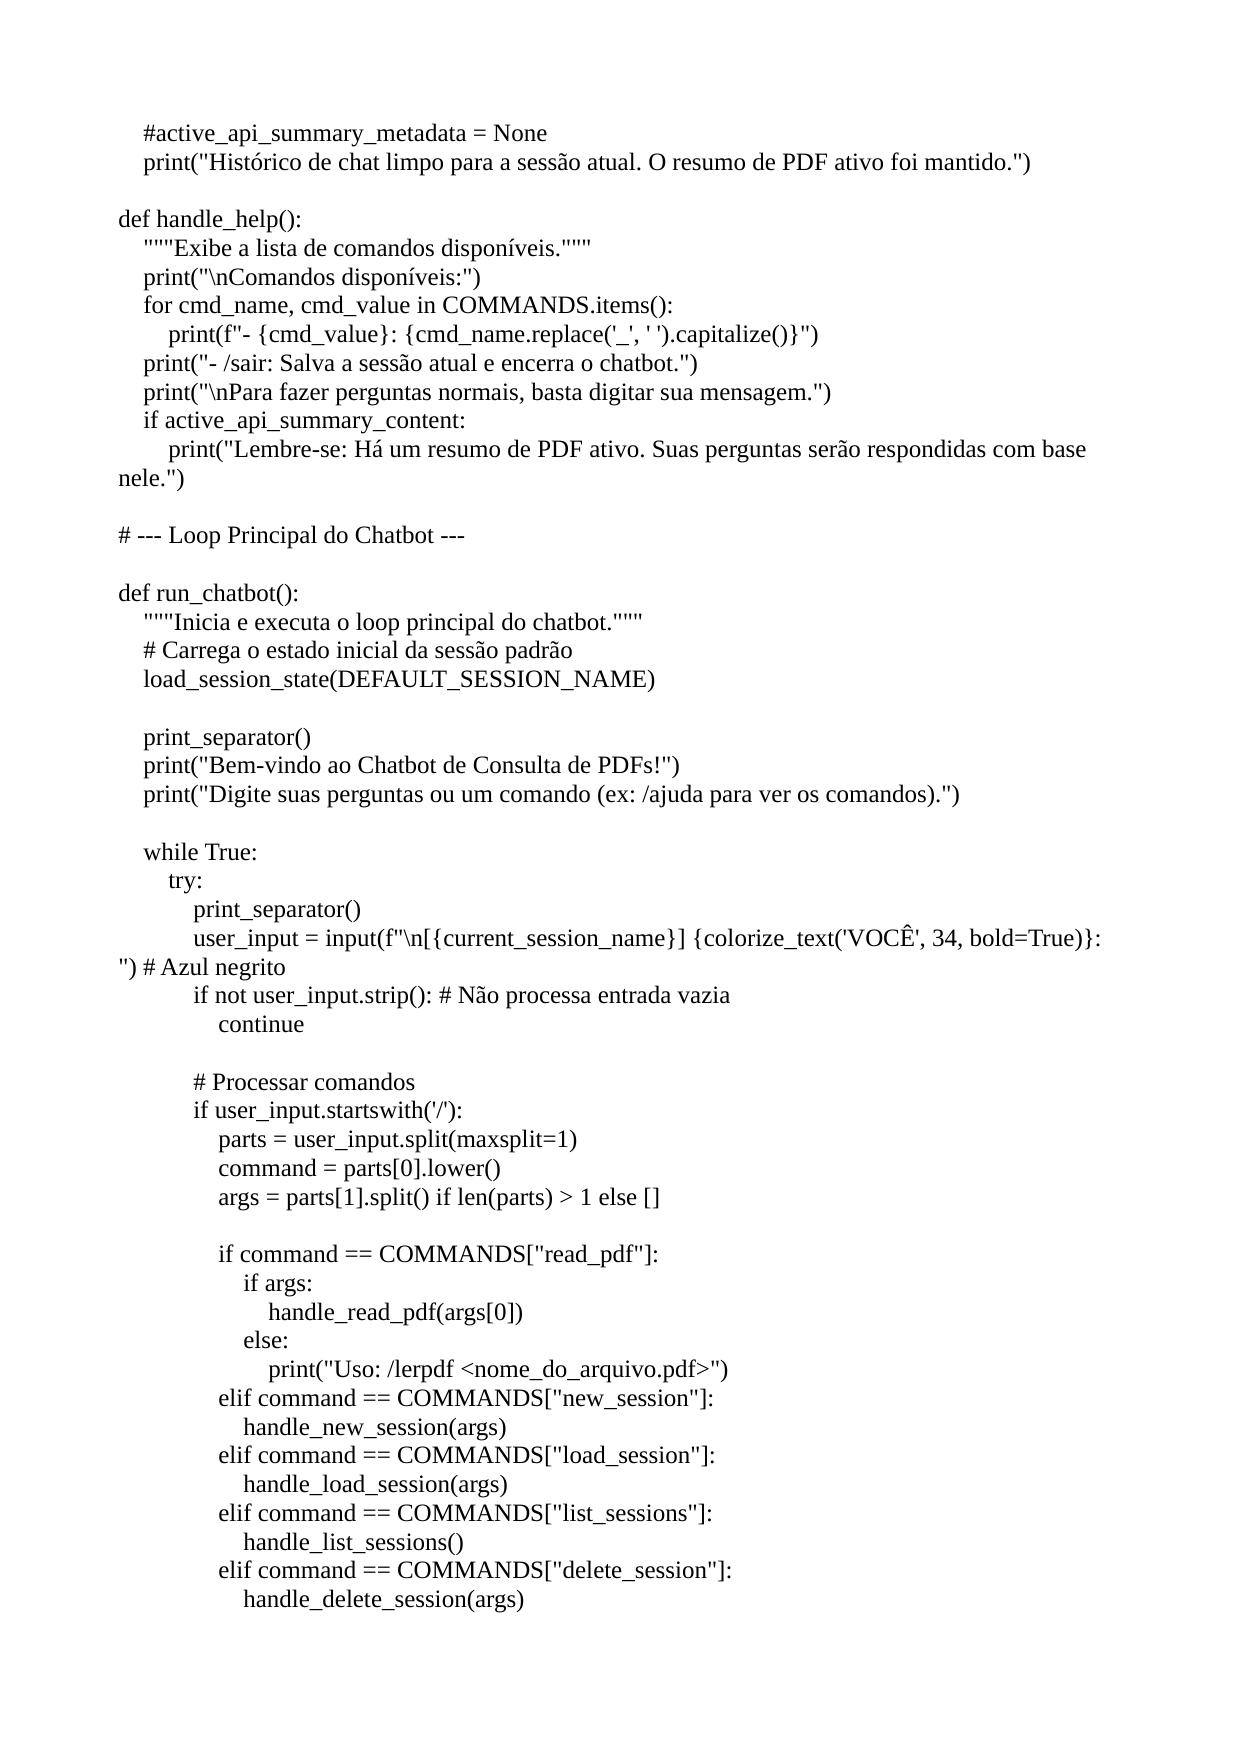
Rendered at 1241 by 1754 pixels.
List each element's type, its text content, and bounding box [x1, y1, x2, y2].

text """Inicia e executa o loop principal do chatbot.""" [118, 607, 1122, 636]
text load_session_state(DEFAULT_SESSION_NAME) [118, 664, 1122, 693]
text else: [118, 1326, 1122, 1354]
text for cmd_name, cmd_value in COMMANDS.items(): [118, 291, 1122, 319]
text def handle_help(): [118, 204, 1122, 233]
text elif command == COMMANDS["delete_session"]: [118, 1556, 1122, 1584]
text user_input = input(f"\n[{current_session_name}] {colorize_text('VOCÊ', 34, bold=True)}: ") # Azul negrito [118, 923, 1122, 981]
text print_separator() [118, 722, 1122, 751]
text def run_chatbot(): [118, 578, 1122, 607]
text command = parts[0].lower() [118, 1153, 1122, 1182]
text # Processar comandos [118, 1067, 1122, 1096]
text handle_read_pdf(args[0]) [118, 1297, 1122, 1326]
text handle_list_sessions() [118, 1527, 1122, 1556]
text print(f"- {cmd_value}: {cmd_name.replace('_', ' ').capitalize()}") [118, 319, 1122, 348]
text handle_load_session(args) [118, 1469, 1122, 1498]
text print("Digite suas perguntas ou um comando (ex: /ajuda para ver os comandos).") [118, 779, 1122, 808]
text print("- /sair: Salva a sessão atual e encerra o chatbot.") [118, 348, 1122, 377]
text if command == COMMANDS["read_pdf"]: [118, 1239, 1122, 1268]
text print("Lembre-se: Há um resumo de PDF ativo. Suas perguntas serão respondidas com base nele.") [118, 434, 1122, 492]
text elif command == COMMANDS["load_session"]: [118, 1441, 1122, 1469]
text args = parts[1].split() if len(parts) > 1 else [] [118, 1182, 1122, 1211]
text # Carrega o estado inicial da sessão padrão [118, 636, 1122, 664]
text elif command == COMMANDS["list_sessions"]: [118, 1498, 1122, 1527]
text # --- Loop Principal do Chatbot --- [118, 521, 1122, 549]
text handle_new_session(args) [118, 1412, 1122, 1441]
text if active_api_summary_content: [118, 406, 1122, 434]
text if not user_input.strip(): # Não processa entrada vazia [118, 981, 1122, 1009]
text parts = user_input.split(maxsplit=1) [118, 1124, 1122, 1153]
text elif command == COMMANDS["new_session"]: [118, 1383, 1122, 1412]
text while True: [118, 837, 1122, 866]
text #active_api_summary_metadata = None [118, 118, 1122, 147]
text print_separator() [118, 894, 1122, 923]
text try: [118, 866, 1122, 894]
text print("Bem-vindo ao Chatbot de Consulta de PDFs!") [118, 751, 1122, 779]
text print("Uso: /lerpdf <nome_do_arquivo.pdf>") [118, 1354, 1122, 1383]
text if args: [118, 1268, 1122, 1297]
text print("Histórico de chat limpo para a sessão atual. O resumo de PDF ativo foi mantido.") [118, 147, 1122, 176]
text """Exibe a lista de comandos disponíveis.""" [118, 233, 1122, 262]
text handle_delete_session(args) [118, 1584, 1122, 1613]
text if user_input.startswith('/'): [118, 1096, 1122, 1124]
text continue [118, 1009, 1122, 1038]
text print("\nPara fazer perguntas normais, basta digitar sua mensagem.") [118, 377, 1122, 406]
text print("\nComandos disponíveis:") [118, 262, 1122, 291]
